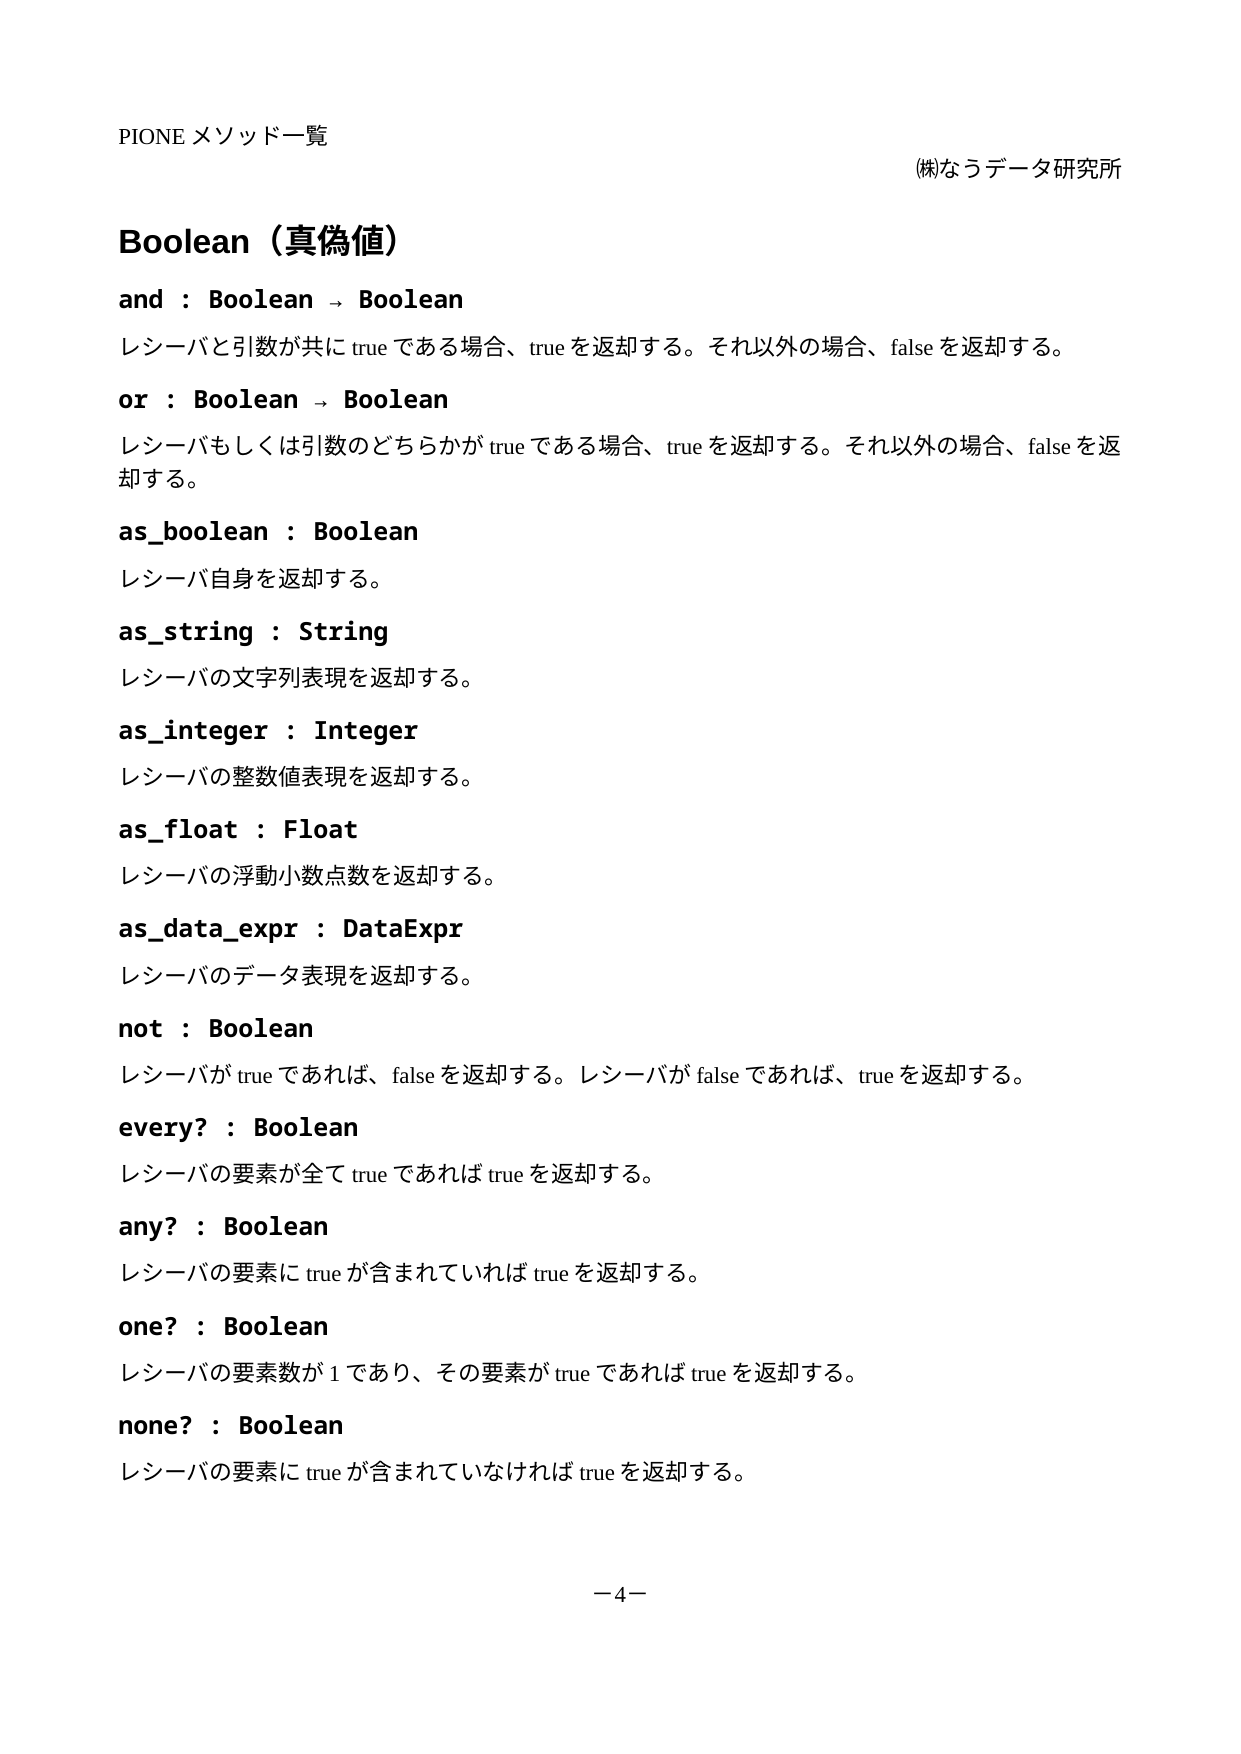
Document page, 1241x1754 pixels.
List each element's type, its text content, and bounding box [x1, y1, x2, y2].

text one? : Boolean [118, 1308, 1122, 1342]
text any? : Boolean [118, 1209, 1122, 1243]
text レシーバのデータ表現を返却する。 [118, 957, 1122, 991]
text レシーバ自身を返却する。 [118, 560, 1122, 594]
text レシーバもしくは引数のどちらかがtrueである場合、trueを返却する。それ以外の場合、falseを返却する。 [118, 428, 1122, 494]
text as_float : Float [118, 812, 1122, 846]
text レシーバの文字列表現を返却する。 [118, 660, 1122, 693]
text レシーバの要素にtrueが含まれていればtrueを返却する。 [118, 1255, 1122, 1288]
text as_boolean : Boolean [118, 514, 1122, 548]
text レシーバの要素にtrueが含まれていなければtrueを返却する。 [118, 1454, 1122, 1487]
text as_integer : Integer [118, 712, 1122, 747]
text as_string : String [118, 613, 1122, 647]
text every? : Boolean [118, 1109, 1122, 1144]
text and : Boolean → Boolean [118, 282, 1122, 316]
text レシーバと引数が共にtrueである場合、trueを返却する。それ以外の場合、falseを返却する。 [118, 329, 1122, 362]
text レシーバの浮動小数点数を返却する。 [118, 858, 1122, 891]
text not : Boolean [118, 1010, 1122, 1044]
text or : Boolean → Boolean [118, 381, 1122, 416]
subtitle Boolean（真偽値） [118, 214, 1122, 263]
text レシーバの要素数が1であり、その要素がtrueであればtrueを返却する。 [118, 1354, 1122, 1388]
text レシーバの整数値表現を返却する。 [118, 759, 1122, 792]
text レシーバがtrueであれば、falseを返却する。レシーバがfalseであれば、trueを返却する。 [118, 1057, 1122, 1090]
text レシーバの要素が全てtrueであればtrueを返却する。 [118, 1156, 1122, 1189]
text as_data_expr : DataExpr [118, 911, 1122, 945]
text none? : Boolean [118, 1407, 1122, 1441]
